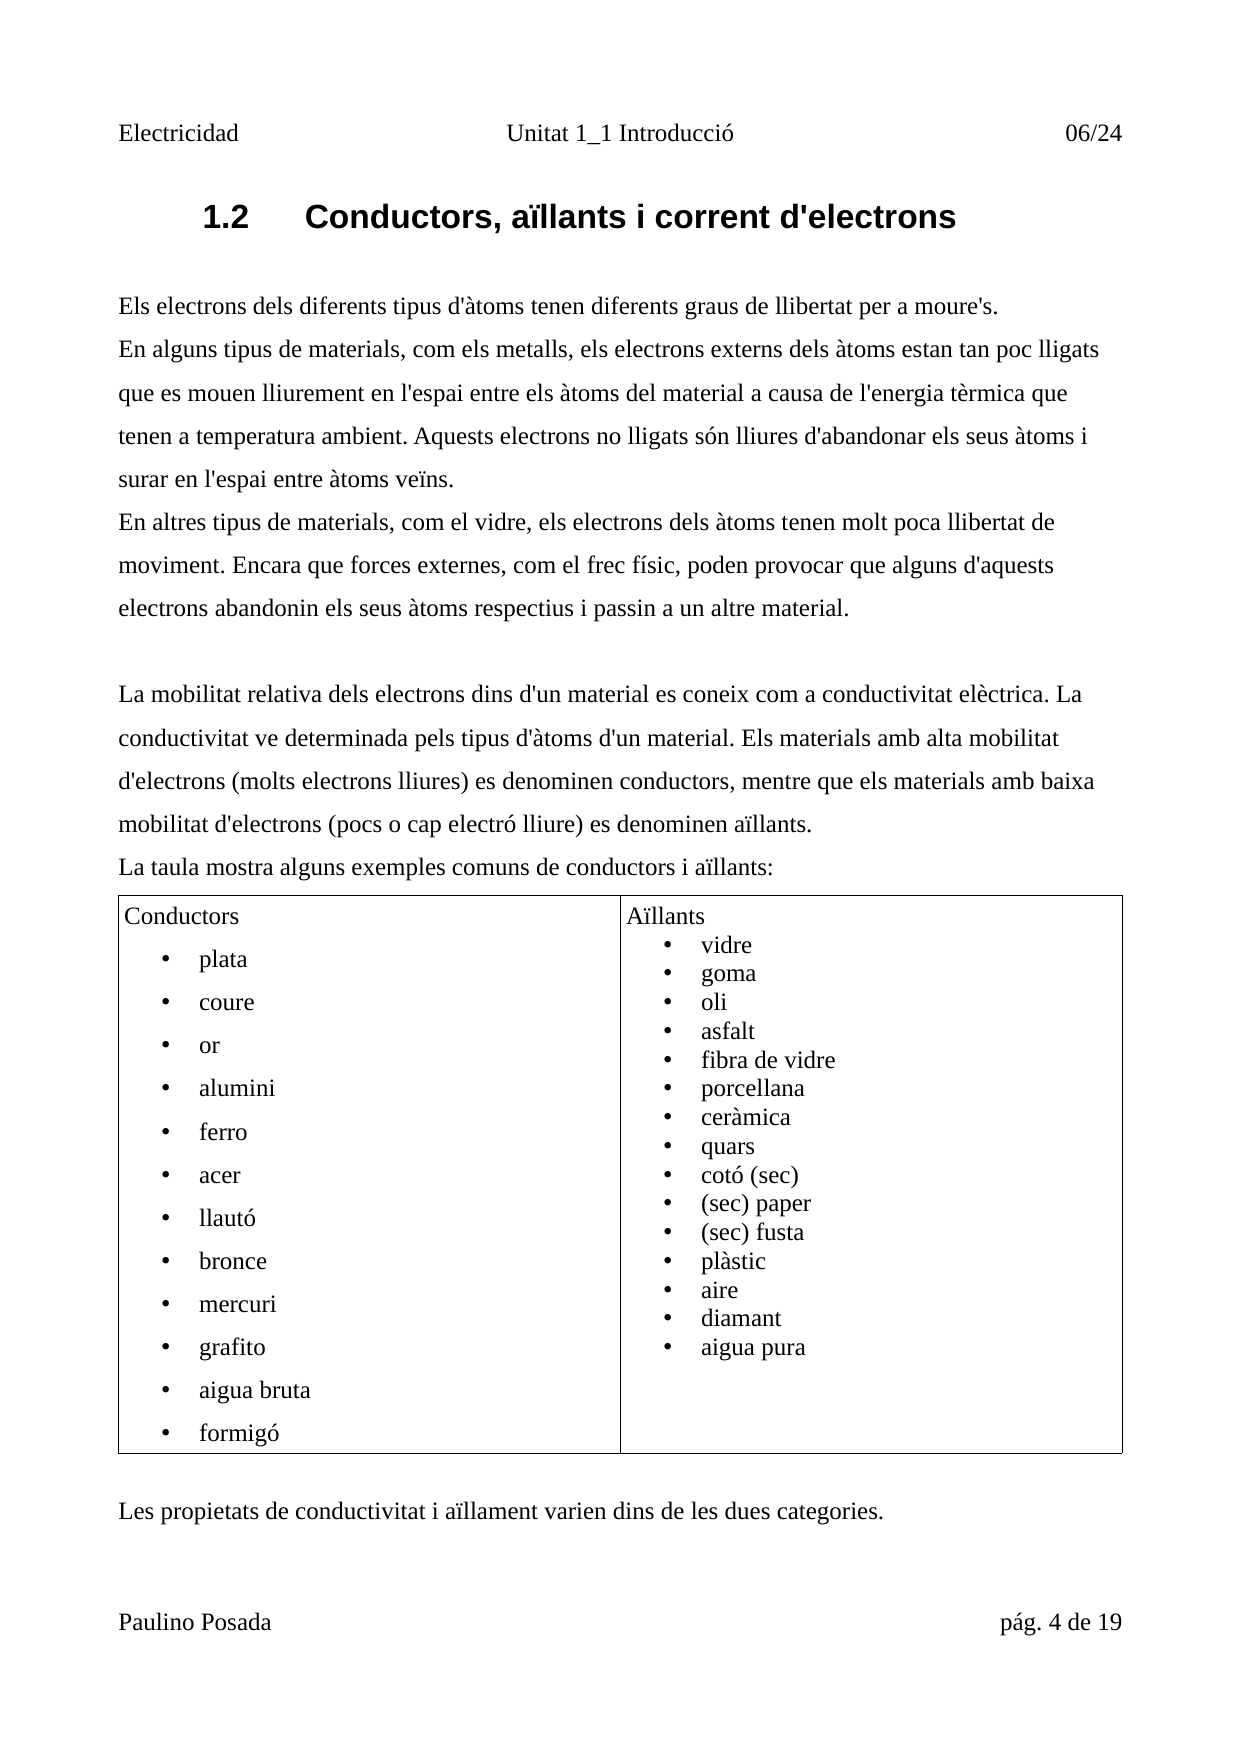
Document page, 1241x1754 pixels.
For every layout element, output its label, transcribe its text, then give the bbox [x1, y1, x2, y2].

text En altres tipus de materials, com el vidre, els electrons dels àtoms tenen molt poca llibertat de moviment. Encara que forces externes, com el frec físic, poden provocar que alguns d'aquests electrons abandonin els seus àtoms respectius i passin a un altre material. [118, 507, 1122, 622]
text La mobilitat relativa dels electrons dins d'un material es coneix com a conductivitat elèctrica. La conductivitat ve determinada pels tipus d'àtoms d'un material. Els materials amb alta mobilitat d'electrons (molts electrons lliures) es denominen conductors, mentre que els materials amb baixa mobilitat d'electrons (pocs o cap electró lliure) es denominen aïllants. [118, 679, 1122, 838]
text Els electrons dels diferents tipus d'àtoms tenen diferents graus de llibertat per a moure's. [118, 291, 1122, 320]
text En alguns tipus de materials, com els metalls, els electrons externs dels àtoms estan tan poc lligats que es mouen lliurement en l'espai entre els àtoms del material a causa de l'energia tèrmica que tenen a temperatura ambient. Aquests electrons no lligats són lliures d'abandonar els seus àtoms i surar en l'espai entre àtoms veïns. [118, 334, 1122, 493]
table_header Aïllants vidre goma oli asfalt fibra de vidre porcellana ceràmica quars cotó (sec) (sec) paper (sec) fusta plàstic aire diamant aigua pura [621, 896, 1122, 1453]
text Les propietats de conductivitat i aïllament varien dins de les dues categories. [118, 1496, 1122, 1525]
subtitle Conductors, aïllants i corrent d'electrons [193, 197, 1122, 236]
table_header Conductors plata coure or alumini ferro acer llautó bronce mercuri grafito aigua bruta formigó [119, 896, 620, 1453]
text La taula mostra alguns exemples comuns de conductors i aïllants: [118, 852, 1122, 881]
